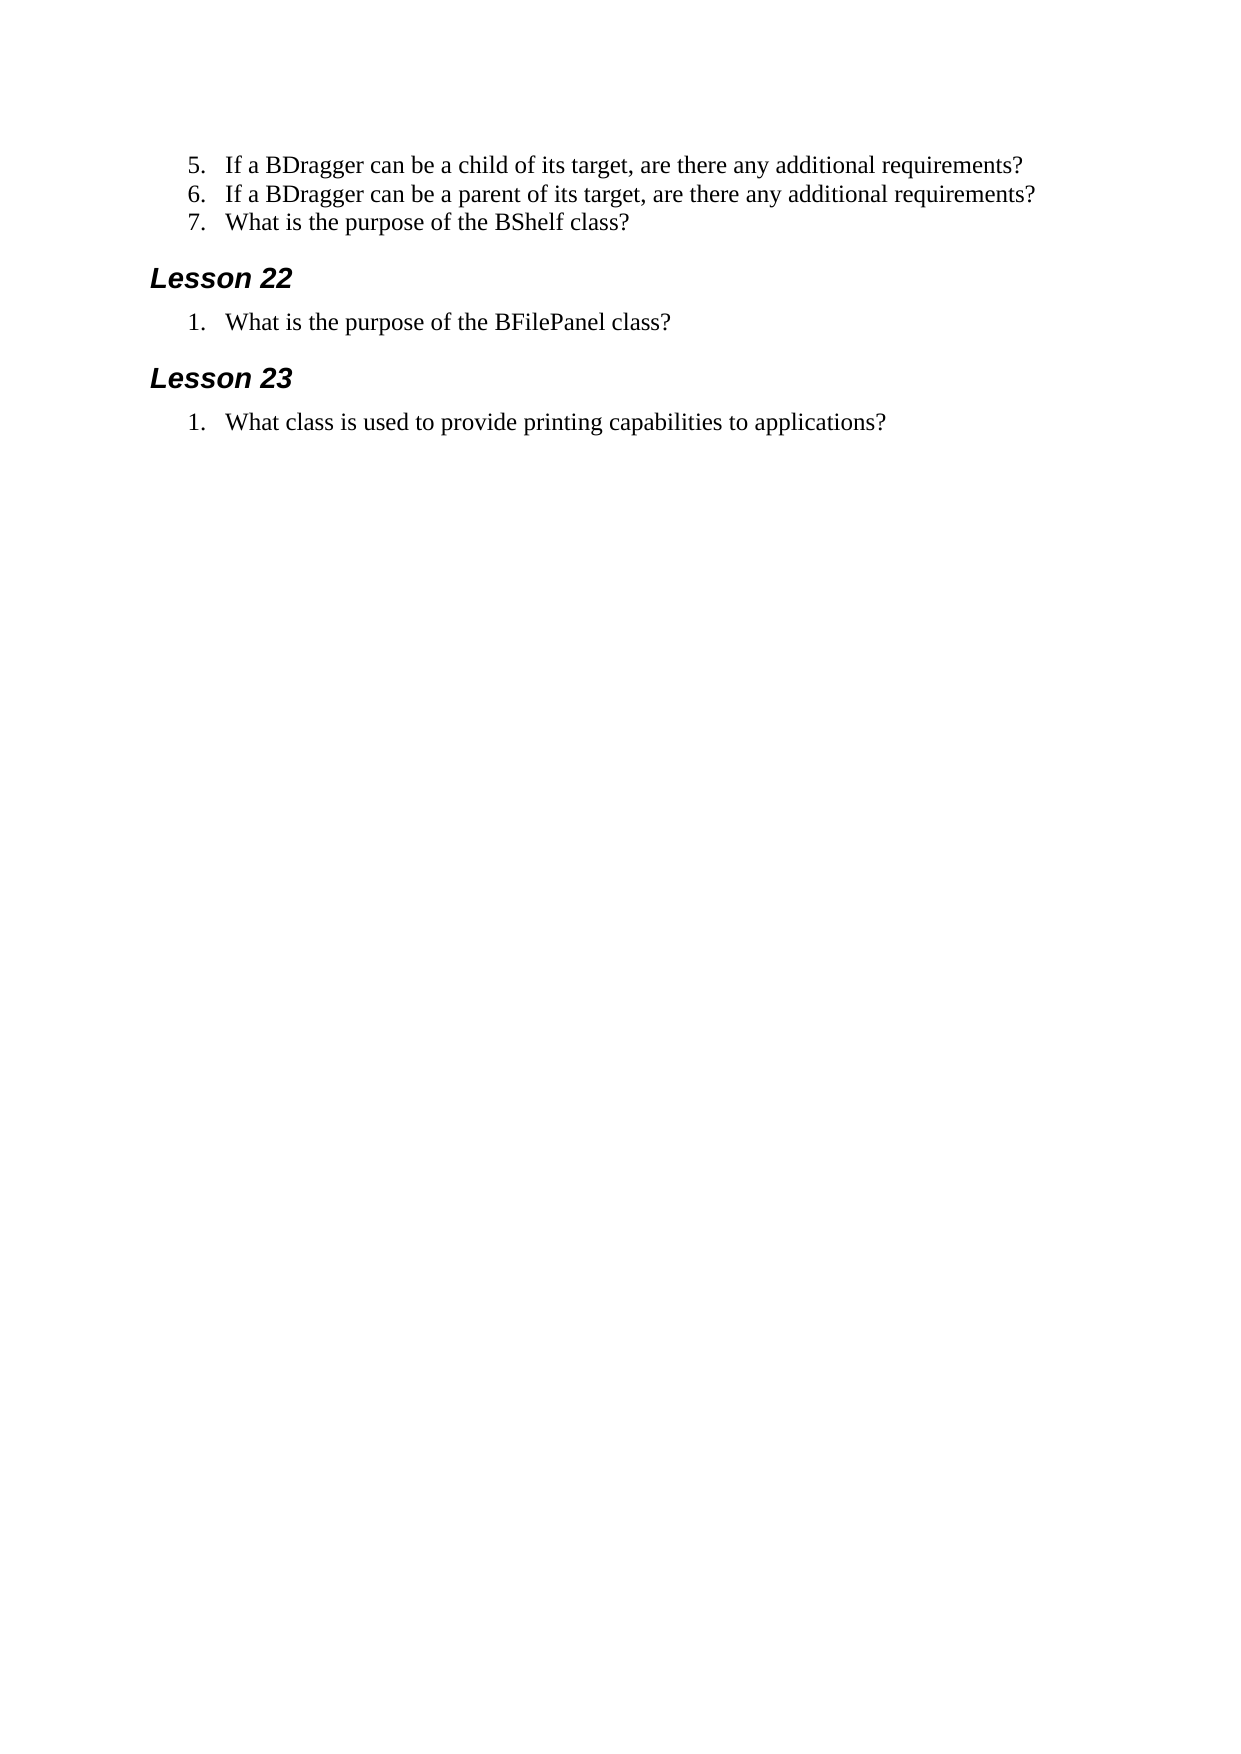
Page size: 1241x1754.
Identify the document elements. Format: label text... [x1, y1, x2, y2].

subtitle Lesson 22 [150, 261, 1090, 295]
list If a BDragger can be a parent of its target, are there any additional requirements? [187, 179, 1090, 207]
list If a BDragger can be a child of its target, are there any additional requirements? [187, 150, 1090, 179]
list What is the purpose of the BFilePanel class? [187, 307, 1090, 336]
subtitle Lesson 23 [150, 361, 1090, 394]
list What class is used to provide printing capabilities to applications? [187, 407, 1090, 436]
list What is the purpose of the BShelf class? [187, 207, 1090, 236]
